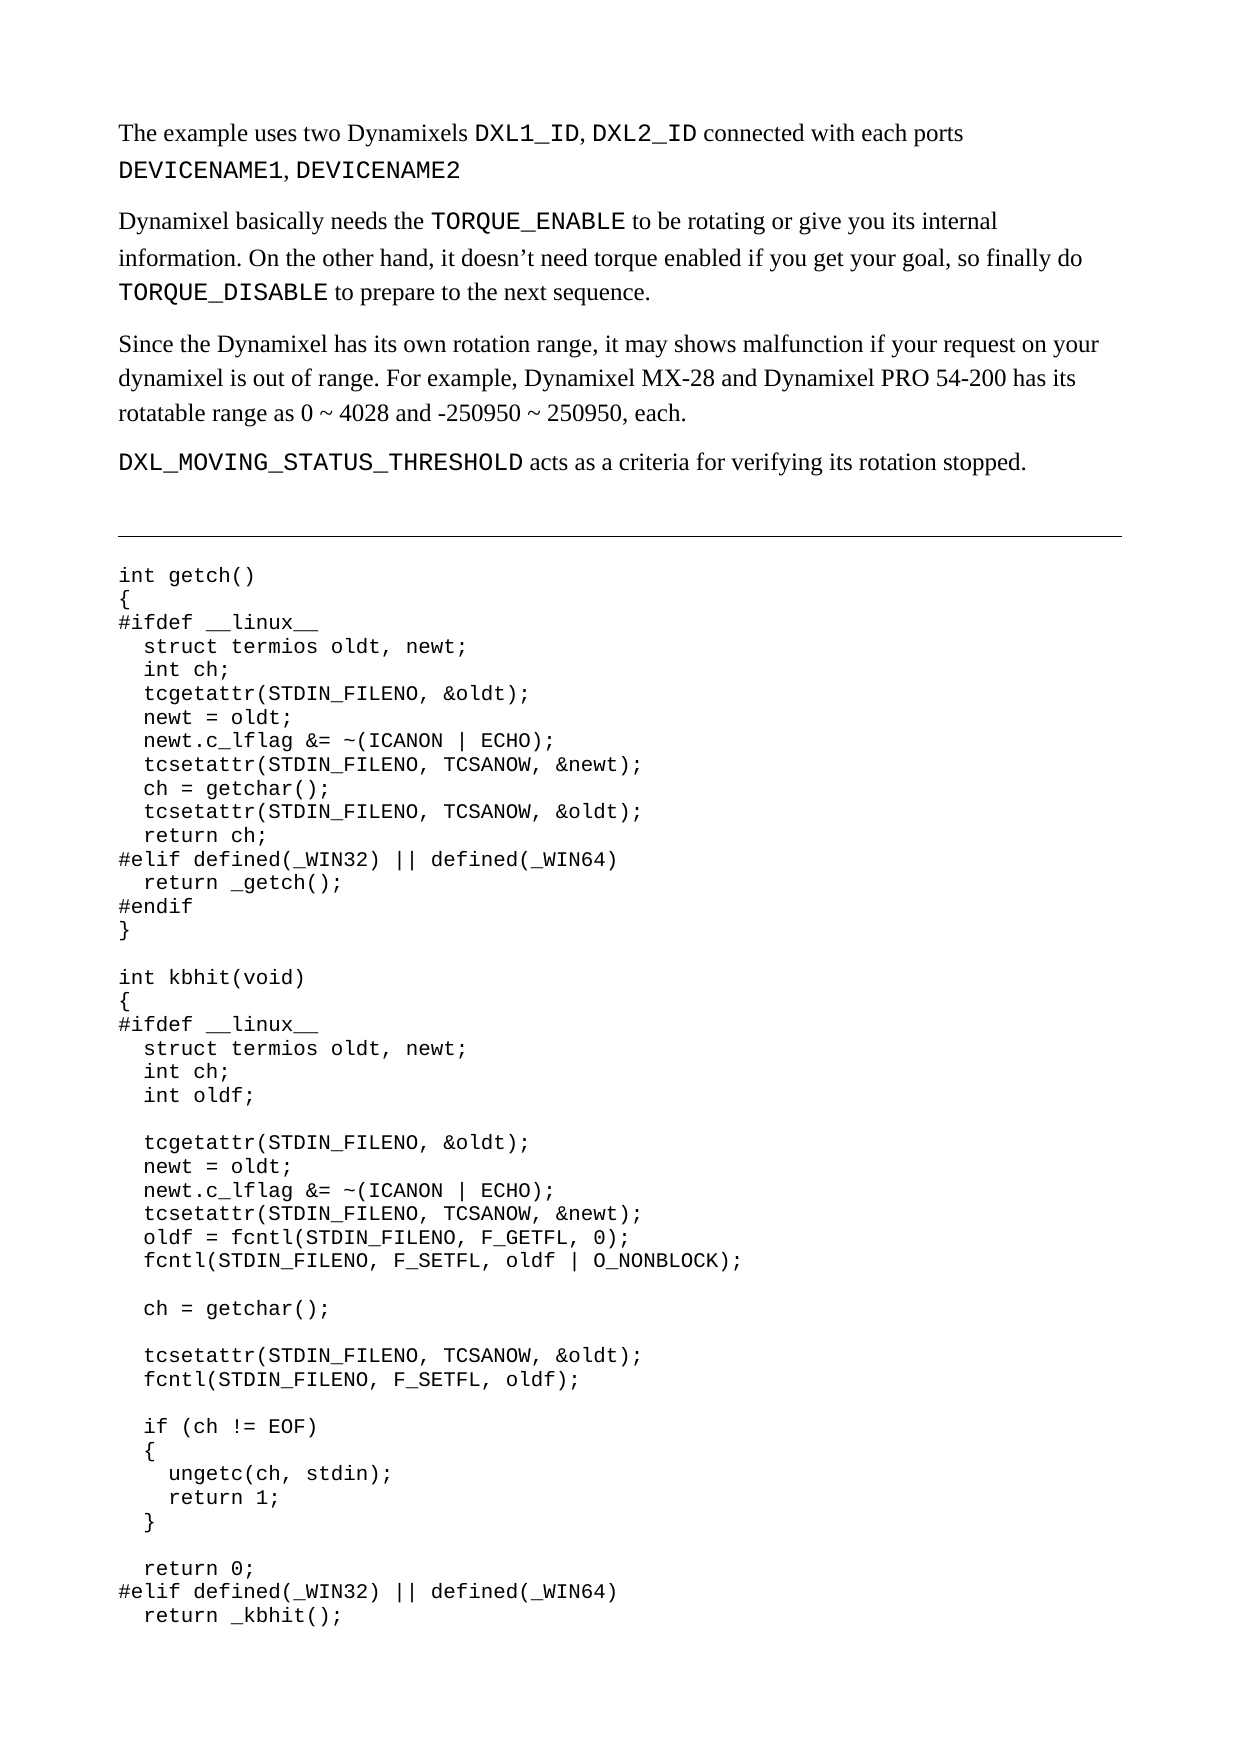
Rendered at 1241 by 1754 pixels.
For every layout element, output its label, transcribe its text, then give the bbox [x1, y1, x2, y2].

text tcgetattr(STDIN_FILENO, &oldt); [118, 683, 1122, 707]
text int ch; [118, 1061, 1122, 1085]
text ungetc(ch, stdin); [118, 1463, 1122, 1487]
text #ifdef __linux__ [118, 1014, 1122, 1038]
text newt.c_lflag &= ~(ICANON | ECHO); [118, 730, 1122, 754]
text return ch; [118, 825, 1122, 848]
text fcntl(STDIN_FILENO, F_SETFL, oldf); [118, 1369, 1122, 1392]
text if (ch != EOF) [118, 1416, 1122, 1440]
text newt = oldt; [118, 1156, 1122, 1179]
text { [118, 1440, 1122, 1463]
text return 1; [118, 1487, 1122, 1511]
text tcsetattr(STDIN_FILENO, TCSANOW, &newt); [118, 754, 1122, 778]
text tcsetattr(STDIN_FILENO, TCSANOW, &newt); [118, 1203, 1122, 1227]
text #elif defined(_WIN32) || defined(_WIN64) [118, 1582, 1122, 1605]
text return _kbhit(); [118, 1605, 1122, 1629]
text tcsetattr(STDIN_FILENO, TCSANOW, &oldt); [118, 1345, 1122, 1369]
text oldf = fcntl(STDIN_FILENO, F_GETFL, 0); [118, 1227, 1122, 1251]
text int ch; [118, 659, 1122, 683]
text ch = getchar(); [118, 1298, 1122, 1321]
text DXL_MOVING_STATUS_THRESHOLD acts as a criteria for verifying its rotation stopped. [118, 447, 1122, 478]
text tcgetattr(STDIN_FILENO, &oldt); [118, 1132, 1122, 1156]
text newt = oldt; [118, 707, 1122, 730]
text #ifdef __linux__ [118, 612, 1122, 636]
text fcntl(STDIN_FILENO, F_SETFL, oldf | O_NONBLOCK); [118, 1251, 1122, 1274]
text { [118, 990, 1122, 1014]
text The example uses two Dynamixels DXL1_ID, DXL2_ID connected with each ports DEVICENAME1, DEVICENAME2 [118, 118, 1122, 186]
text } [118, 919, 1122, 943]
text int getch() [118, 565, 1122, 588]
text struct termios oldt, newt; [118, 636, 1122, 659]
text { [118, 588, 1122, 612]
text } [118, 1511, 1122, 1534]
text #endif [118, 896, 1122, 919]
text return 0; [118, 1558, 1122, 1582]
text Dynamixel basically needs the TORQUE_ENABLE to be rotating or give you its internal information. On the other hand, it doesn’t need torque enabled if you get your goal, so finally do TORQUE_DISABLE to prepare to the next sequence. [118, 206, 1122, 308]
text newt.c_lflag &= ~(ICANON | ECHO); [118, 1179, 1122, 1203]
text int kbhit(void) [118, 967, 1122, 990]
text int oldf; [118, 1085, 1122, 1109]
text #elif defined(_WIN32) || defined(_WIN64) [118, 848, 1122, 872]
text tcsetattr(STDIN_FILENO, TCSANOW, &oldt); [118, 801, 1122, 825]
text Since the Dynamixel has its own rotation range, it may shows malfunction if your request on your dynamixel is out of range. For example, Dynamixel MX-28 and Dynamixel PRO 54-200 has its rotatable range as 0 ~ 4028 and -250950 ~ 250950, each. [118, 329, 1122, 427]
text return _getch(); [118, 872, 1122, 896]
text ch = getchar(); [118, 778, 1122, 801]
text struct termios oldt, newt; [118, 1038, 1122, 1061]
